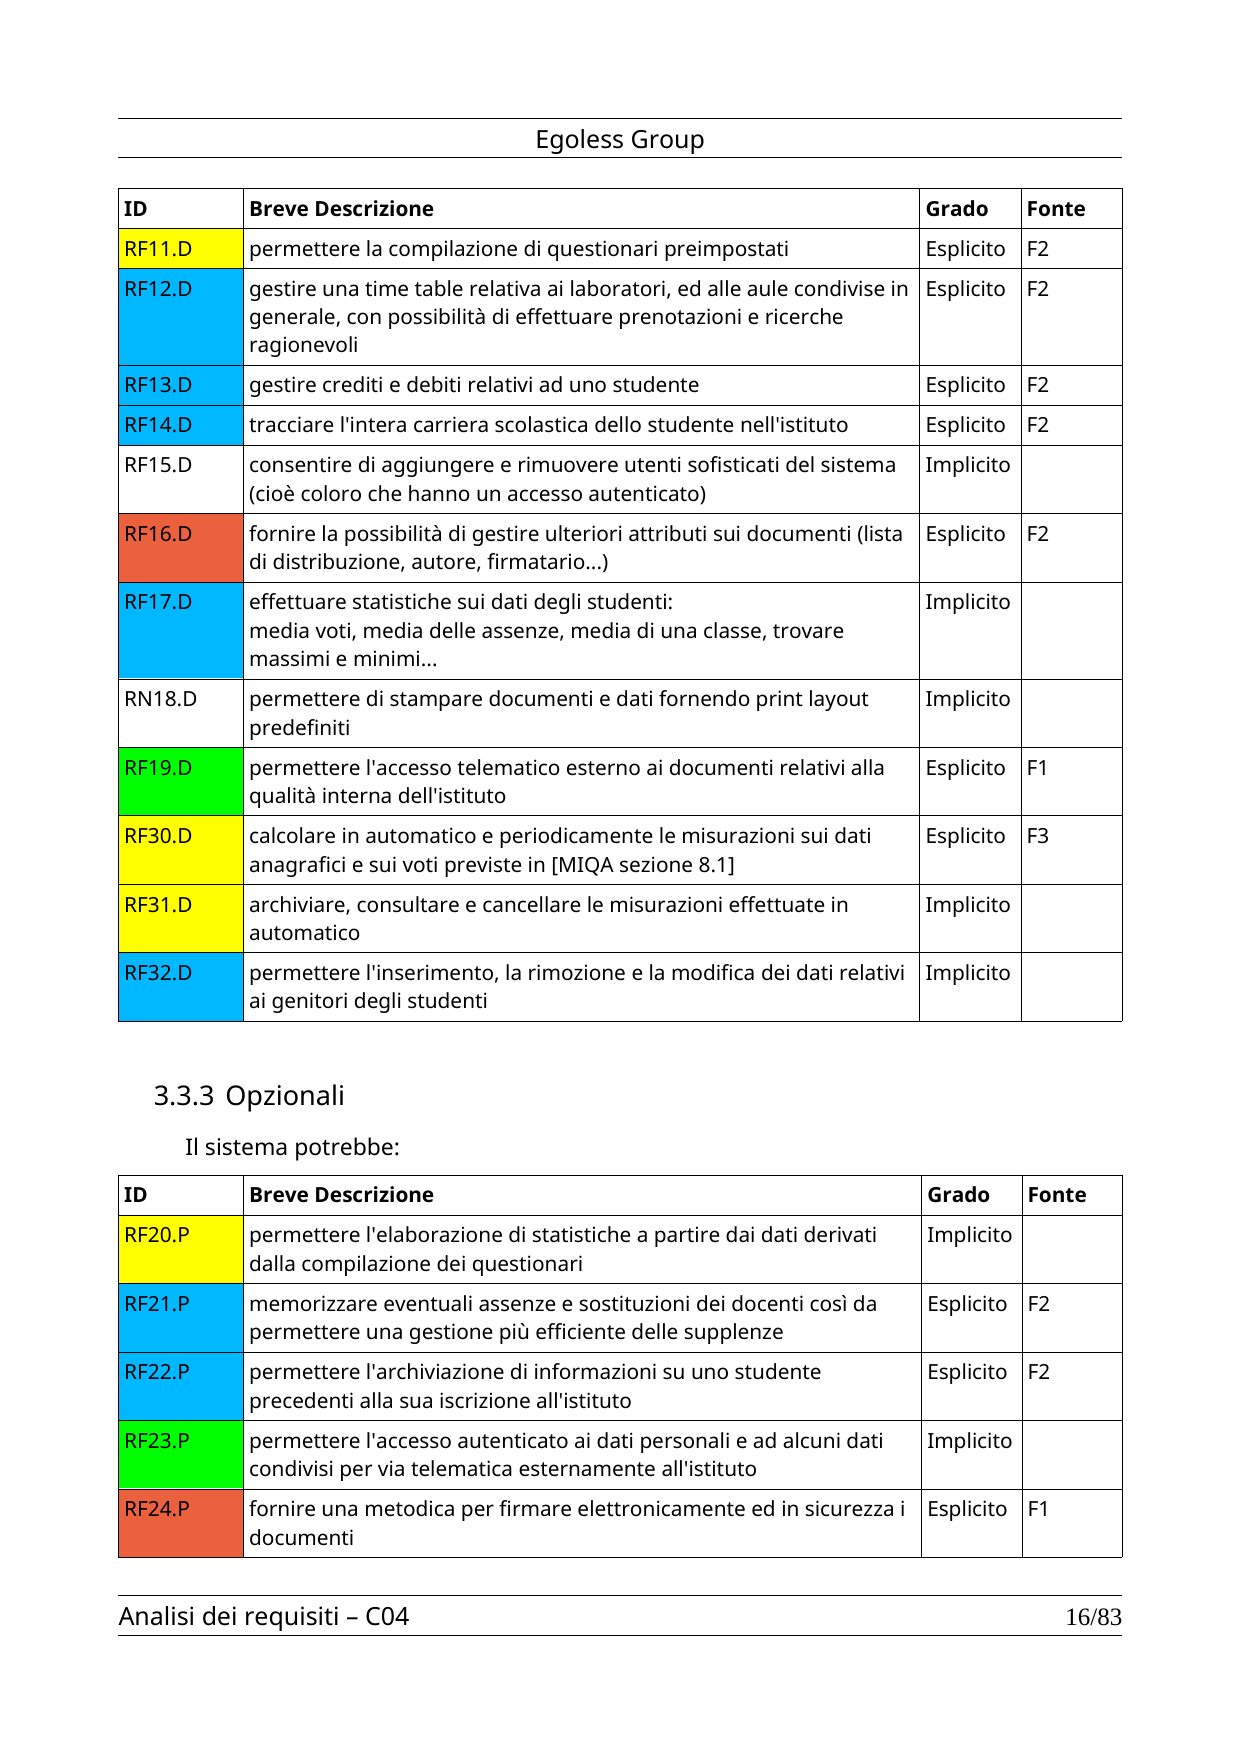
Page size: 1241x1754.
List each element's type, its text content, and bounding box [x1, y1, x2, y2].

table_cell Esplicito [920, 269, 1021, 365]
table_cell Implicito [922, 1216, 1022, 1283]
table_cell [1022, 583, 1122, 678]
table_cell RF13.D [119, 366, 243, 405]
table_cell Esplicito [922, 1284, 1022, 1352]
table_cell RN18.D [119, 680, 243, 747]
table_cell Esplicito [920, 366, 1021, 405]
table_cell F2 [1022, 229, 1122, 268]
table_cell [1022, 953, 1122, 1021]
table_cell effettuare statistiche sui dati degli studenti: media voti, media delle assenze, media di una classe, trovare massimi e minimi... [244, 583, 919, 678]
table_cell F2 [1022, 406, 1122, 445]
table_cell Esplicito [922, 1490, 1022, 1557]
table_cell permettere di stampare documenti e dati fornendo print layout predefiniti [244, 680, 919, 747]
table_cell Esplicito [920, 406, 1021, 445]
table_cell RF30.D [119, 816, 243, 884]
table_cell fornire la possibilità di gestire ulteriori attributi sui documenti (lista di distribuzione, autore, firmatario...) [244, 514, 919, 582]
table_cell permettere l'accesso autenticato ai dati personali e ad alcuni dati condivisi per via telematica esternamente all'istituto [244, 1421, 921, 1488]
table_cell [1022, 446, 1122, 513]
table_header Breve Descrizione [244, 189, 919, 228]
table_cell Esplicito [920, 748, 1021, 815]
table_cell [1023, 1216, 1122, 1283]
table_cell RF16.D [119, 514, 243, 582]
table_cell Implicito [920, 446, 1021, 513]
table_cell gestire una time table relativa ai laboratori, ed alle aule condivise in generale, con possibilità di effettuare prenotazioni e ricerche ragionevoli [244, 269, 919, 365]
table_cell permettere l'archiviazione di informazioni su uno studente precedenti alla sua iscrizione all'istituto [244, 1353, 921, 1420]
table_header ID [119, 189, 243, 228]
table_cell gestire crediti e debiti relativi ad uno studente [244, 366, 919, 405]
table_cell F2 [1022, 514, 1122, 582]
table_cell F3 [1022, 816, 1122, 884]
table_cell permettere l'accesso telematico esterno ai documenti relativi alla qualità interna dell'istituto [244, 748, 919, 815]
table_cell F2 [1023, 1353, 1122, 1420]
table_cell permettere la compilazione di questionari preimpostati [244, 229, 919, 268]
table_cell Esplicito [920, 816, 1021, 884]
table_cell F1 [1022, 748, 1122, 815]
table_cell calcolare in automatico e periodicamente le misurazioni sui dati anagrafici e sui voti previste in [MIQA sezione 8.1] [244, 816, 919, 884]
table_cell RF14.D [119, 406, 243, 445]
table_cell Esplicito [920, 229, 1021, 268]
table_cell F2 [1022, 366, 1122, 405]
table_cell RF22.P [119, 1353, 243, 1420]
table_cell RF21.P [119, 1284, 243, 1352]
table_cell RF24.P [119, 1490, 243, 1557]
subtitle Opzionali [153, 1076, 1122, 1113]
table_header Grado [922, 1176, 1022, 1215]
table_cell F2 [1022, 269, 1122, 365]
table_cell Implicito [922, 1421, 1022, 1488]
table_header Fonte [1023, 1176, 1122, 1215]
table_cell Esplicito [920, 514, 1021, 582]
table_cell RF23.P [119, 1421, 243, 1488]
table_cell RF20.P [119, 1216, 243, 1283]
table_header Grado [920, 189, 1021, 228]
table_cell F2 [1023, 1284, 1122, 1352]
table_cell fornire una metodica per firmare elettronicamente ed in sicurezza i documenti [244, 1490, 921, 1557]
table_cell RF17.D [119, 583, 243, 678]
table_header ID [119, 1176, 243, 1215]
table_header Fonte [1022, 189, 1122, 228]
table_cell Esplicito [922, 1353, 1022, 1420]
table_cell F1 [1023, 1490, 1122, 1557]
table_cell RF19.D [119, 748, 243, 815]
table_cell archiviare, consultare e cancellare le misurazioni effettuate in automatico [244, 885, 919, 952]
table_header Breve Descrizione [244, 1176, 921, 1215]
table_cell tracciare l'intera carriera scolastica dello studente nell'istituto [244, 406, 919, 445]
table_cell RF31.D [119, 885, 243, 952]
table_cell [1022, 680, 1122, 747]
table_cell RF15.D [119, 446, 243, 513]
table_cell Implicito [920, 885, 1021, 952]
table_cell memorizzare eventuali assenze e sostituzioni dei docenti così da permettere una gestione più efficiente delle supplenze [244, 1284, 921, 1352]
table_cell RF32.D [119, 953, 243, 1021]
table_cell [1023, 1421, 1122, 1488]
table_cell RF12.D [119, 269, 243, 365]
table_cell Implicito [920, 953, 1021, 1021]
table_cell consentire di aggiungere e rimuovere utenti sofisticati del sistema (cioè coloro che hanno un accesso autenticato) [244, 446, 919, 513]
table_cell permettere l'inserimento, la rimozione e la modifica dei dati relativi ai genitori degli studenti [244, 953, 919, 1021]
table_cell RF11.D [119, 229, 243, 268]
table_cell [1022, 885, 1122, 952]
table_cell Implicito [920, 680, 1021, 747]
table_cell Implicito [920, 583, 1021, 678]
list Il sistema potrebbe: [148, 1131, 1122, 1162]
table_cell permettere l'elaborazione di statistiche a partire dai dati derivati dalla compilazione dei questionari [244, 1216, 921, 1283]
